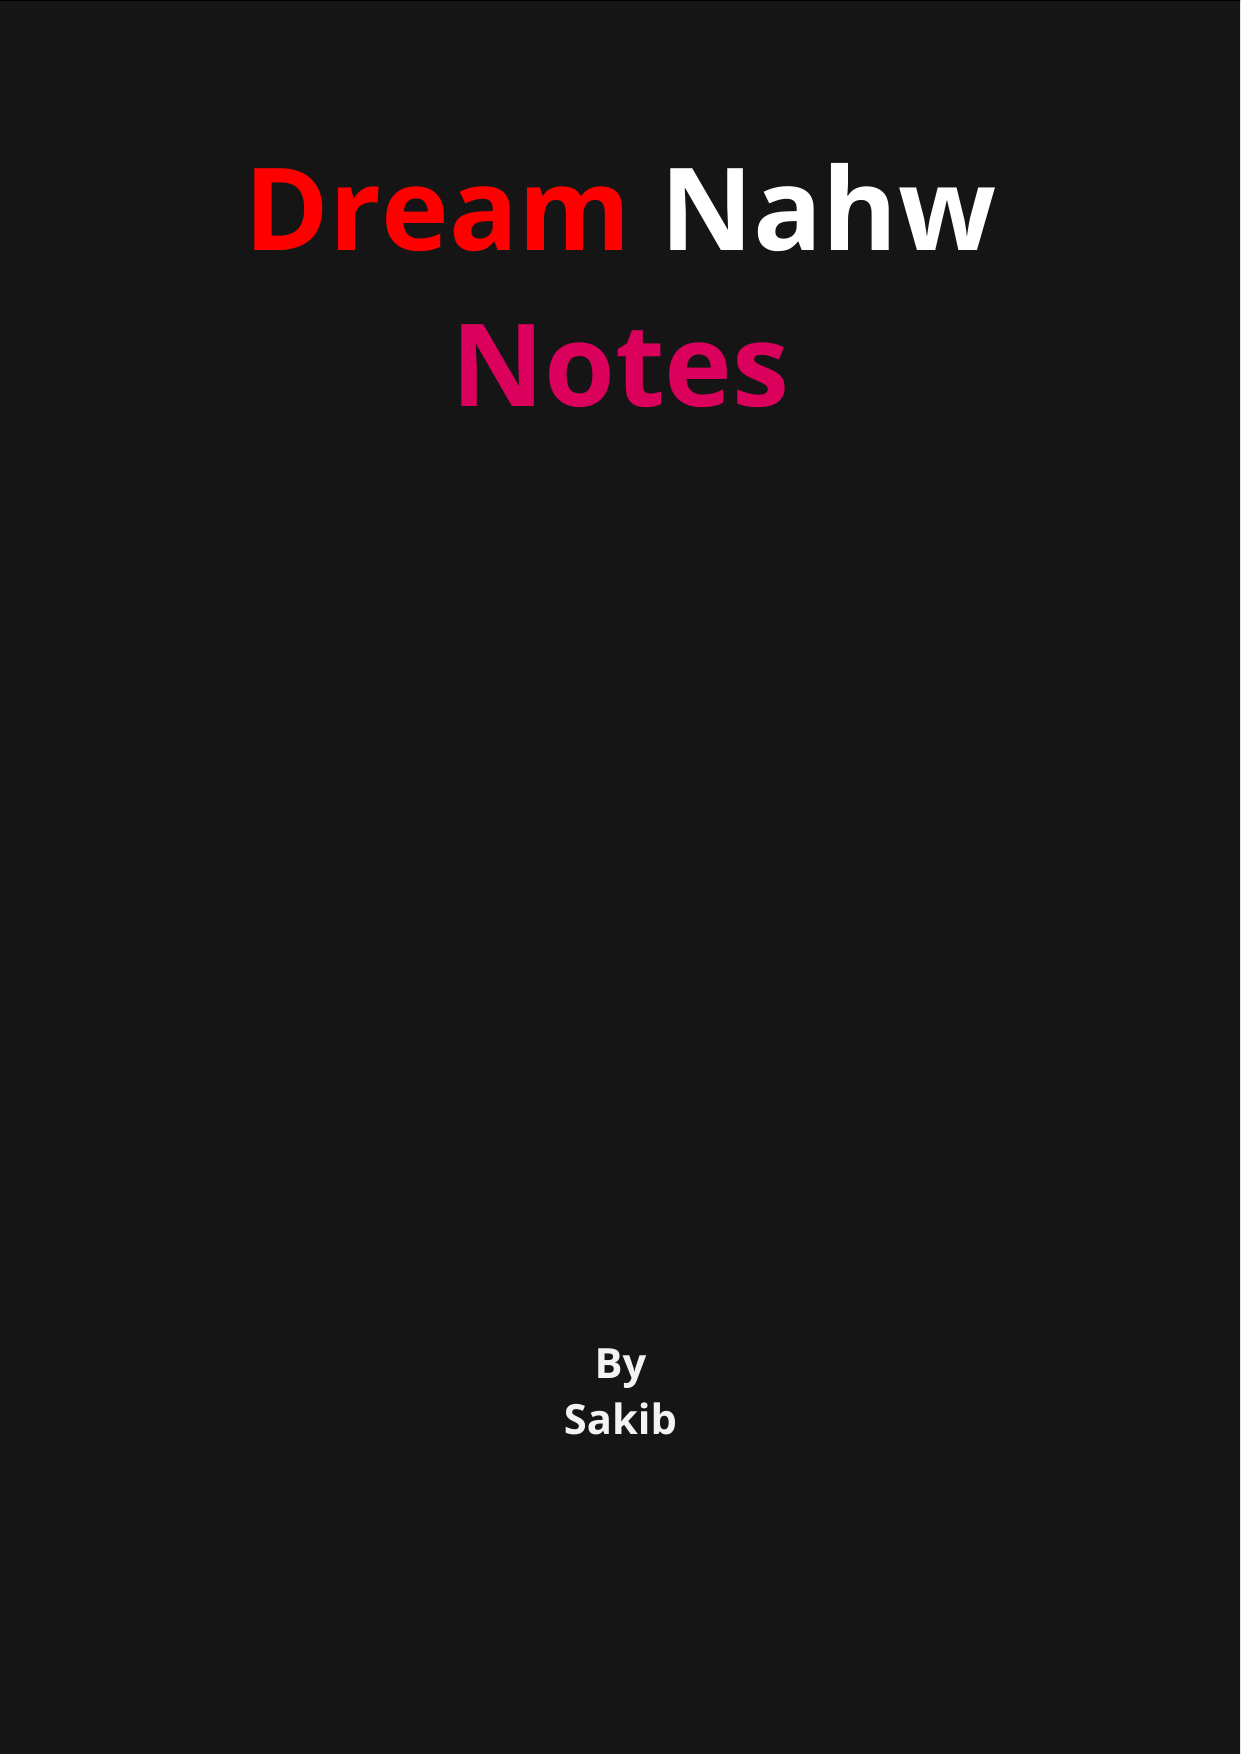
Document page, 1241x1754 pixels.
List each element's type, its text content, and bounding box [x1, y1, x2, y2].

text Sakib [71, 1390, 1169, 1447]
text Dream Nahw [71, 128, 1169, 284]
text Notes [71, 284, 1169, 440]
text By [71, 1333, 1169, 1390]
